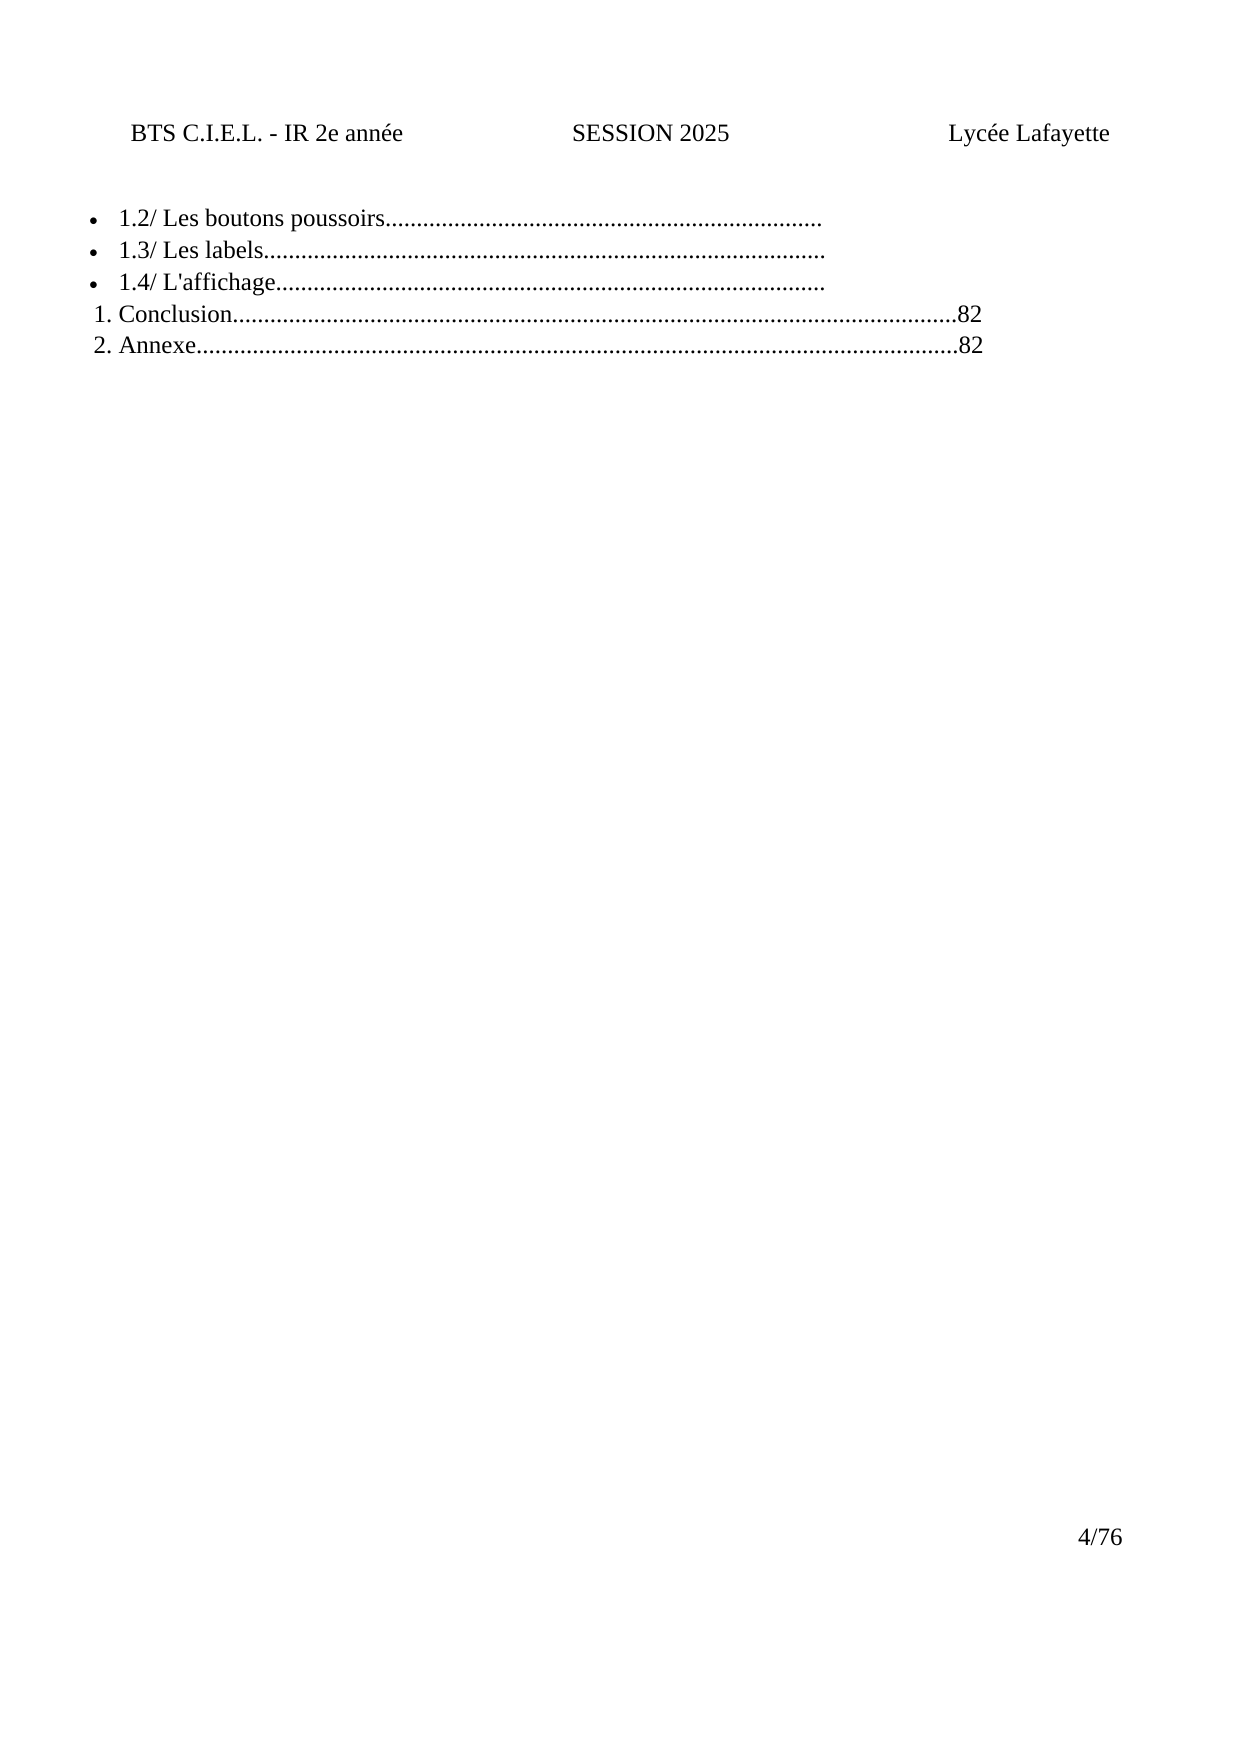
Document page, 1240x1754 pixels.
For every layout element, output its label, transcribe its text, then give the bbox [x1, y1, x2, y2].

list Annexe..........................................................................................................................82 [93, 331, 1121, 359]
list 1.4/ L'affichage........................................................................................ [89, 267, 1121, 296]
list 1.3/ Les labels.......................................................................................... [89, 235, 1121, 264]
list 1.2/ Les boutons poussoirs...................................................................... [89, 203, 1121, 232]
list Conclusion....................................................................................................................82 [93, 299, 1121, 327]
